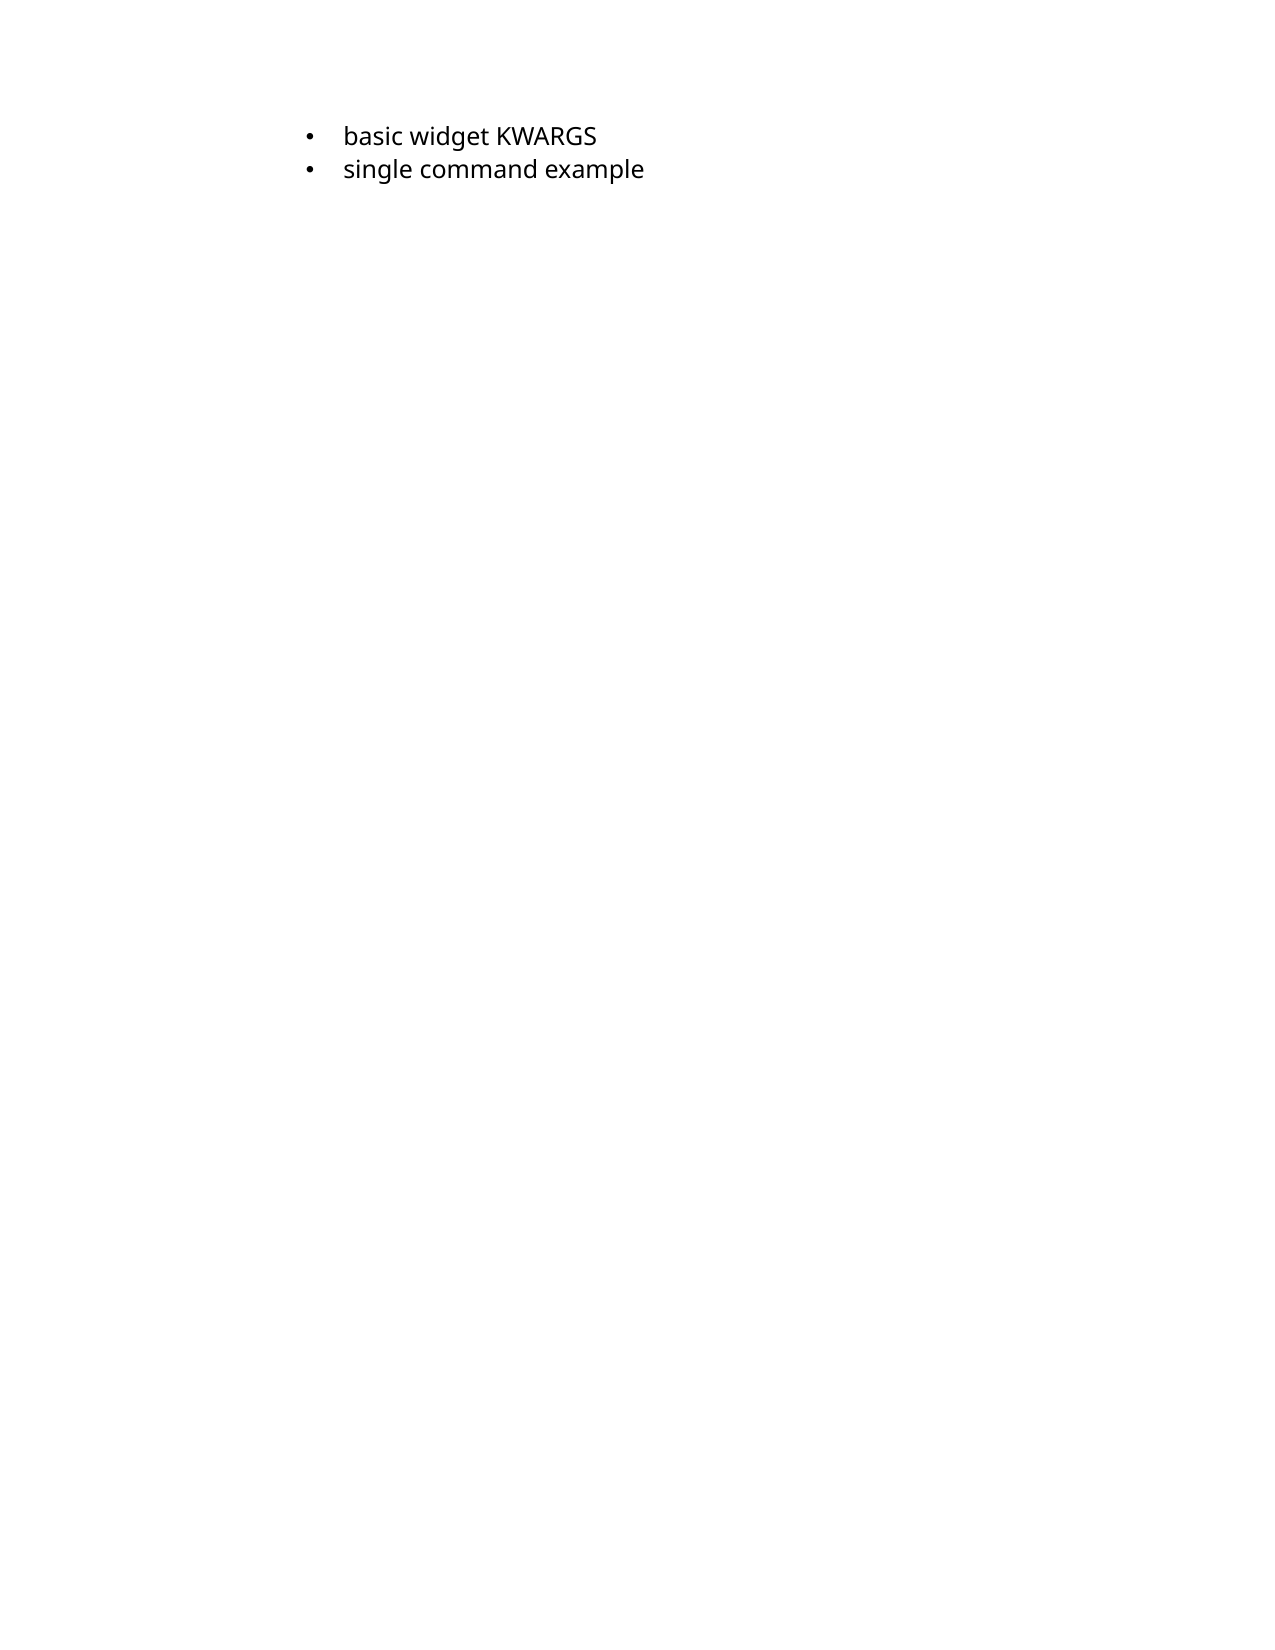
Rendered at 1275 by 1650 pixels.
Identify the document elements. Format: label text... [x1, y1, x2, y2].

list single command example [306, 152, 1157, 186]
list basic widget KWARGS [306, 118, 1157, 152]
